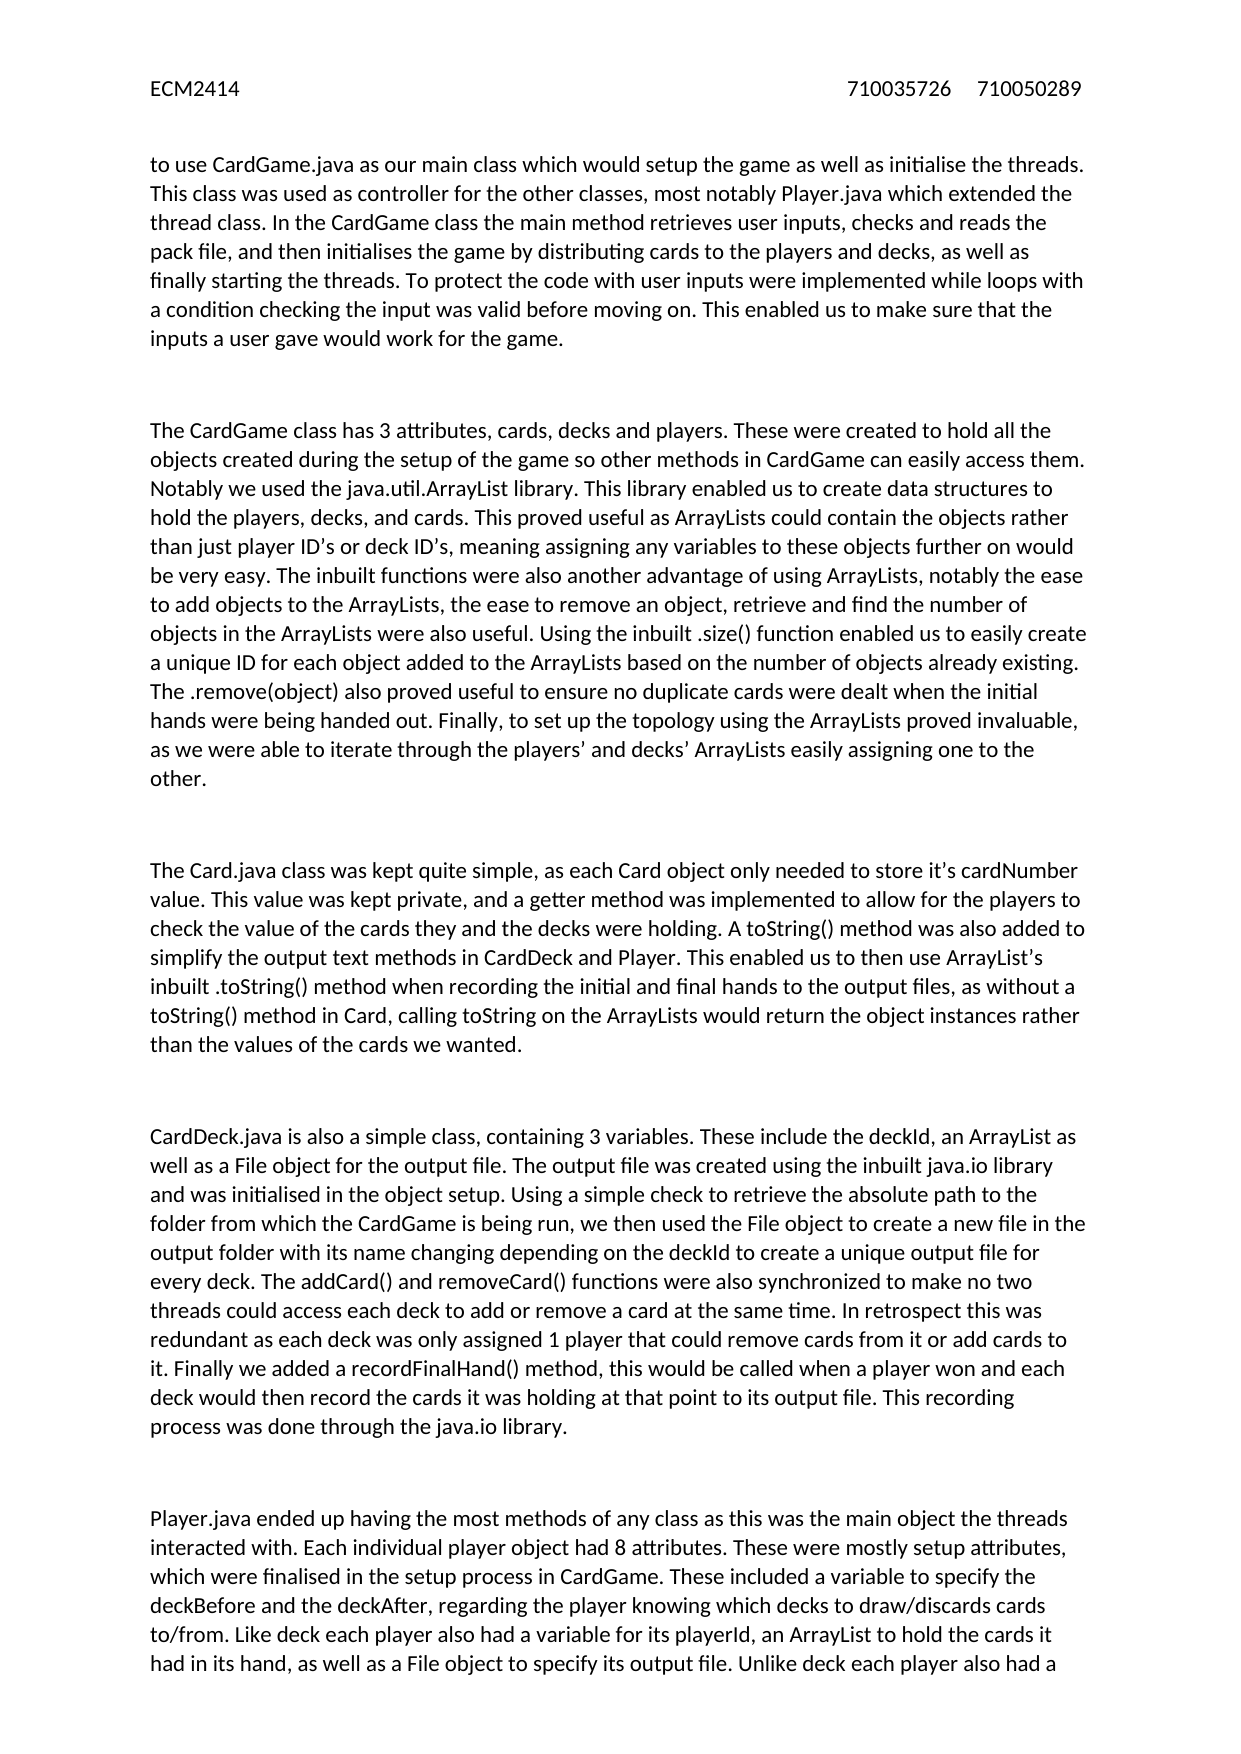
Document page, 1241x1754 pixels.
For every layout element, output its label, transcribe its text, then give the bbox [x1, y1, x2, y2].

text The CardGame class has 3 attributes, cards, decks and players. These were created to hold all the objects created during the setup of the game so other methods in CardGame can easily access them. Notably we used the java.util.ArrayList library. This library enabled us to create data structures to hold the players, decks, and cards. This proved useful as ArrayLists could contain the objects rather than just player ID’s or deck ID’s, meaning assigning any variables to these objects further on would be very easy. The inbuilt functions were also another advantage of using ArrayLists, notably the ease to add objects to the ArrayLists, the ease to remove an object, retrieve and find the number of objects in the ArrayLists were also useful. Using the inbuilt .size() function enabled us to easily create a unique ID for each object added to the ArrayLists based on the number of objects already existing. The .remove(object) also proved useful to ensure no duplicate cards were dealt when the initial hands were being handed out. Finally, to set up the topology using the ArrayLists proved invaluable, as we were able to iterate through the players’ and decks’ ArrayLists easily assigning one to the other. [150, 416, 1090, 793]
text to use CardGame.java as our main class which would setup the game as well as initialise the threads. This class was used as controller for the other classes, most notably Player.java which extended the thread class. In the CardGame class the main method retrieves user inputs, checks and reads the pack file, and then initialises the game by distributing cards to the players and decks, as well as finally starting the threads. To protect the code with user inputs were implemented while loops with a condition checking the input was valid before moving on. This enabled us to make sure that the inputs a user gave would work for the game. [150, 150, 1090, 352]
text Player.java ended up having the most methods of any class as this was the main object the threads interacted with. Each individual player object had 8 attributes. These were mostly setup attributes, which were finalised in the setup process in CardGame. These included a variable to specify the deckBefore and the deckAfter, regarding the player knowing which decks to draw/discards cards to/from. Like deck each player also had a variable for its playerId, an ArrayList to hold the cards it had in its hand, as well as a File object to specify its output file. Unlike deck each player also had a [150, 1504, 1090, 1677]
text CardDeck.java is also a simple class, containing 3 variables. These include the deckId, an ArrayList as well as a File object for the output file. The output file was created using the inbuilt java.io library and was initialised in the object setup. Using a simple check to retrieve the absolute path to the folder from which the CardGame is being run, we then used the File object to create a new file in the output folder with its name changing depending on the deckId to create a unique output file for every deck. The addCard() and removeCard() functions were also synchronized to make no two threads could access each deck to add or remove a card at the same time. In retrospect this was redundant as each deck was only assigned 1 player that could remove cards from it or add cards to it. Finally we added a recordFinalHand() method, this would be called when a player won and each deck would then record the cards it was holding at that point to its output file. This recording process was done through the java.io library. [150, 1122, 1090, 1441]
text The Card.java class was kept quite simple, as each Card object only needed to store it’s cardNumber value. This value was kept private, and a getter method was implemented to allow for the players to check the value of the cards they and the decks were holding. A toString() method was also added to simplify the output text methods in CardDeck and Player. This enabled us to then use ArrayList’s inbuilt .toString() method when recording the initial and final hands to the output files, as without a toString() method in Card, calling toString on the ArrayLists would return the object instances rather than the values of the cards we wanted. [150, 856, 1090, 1058]
